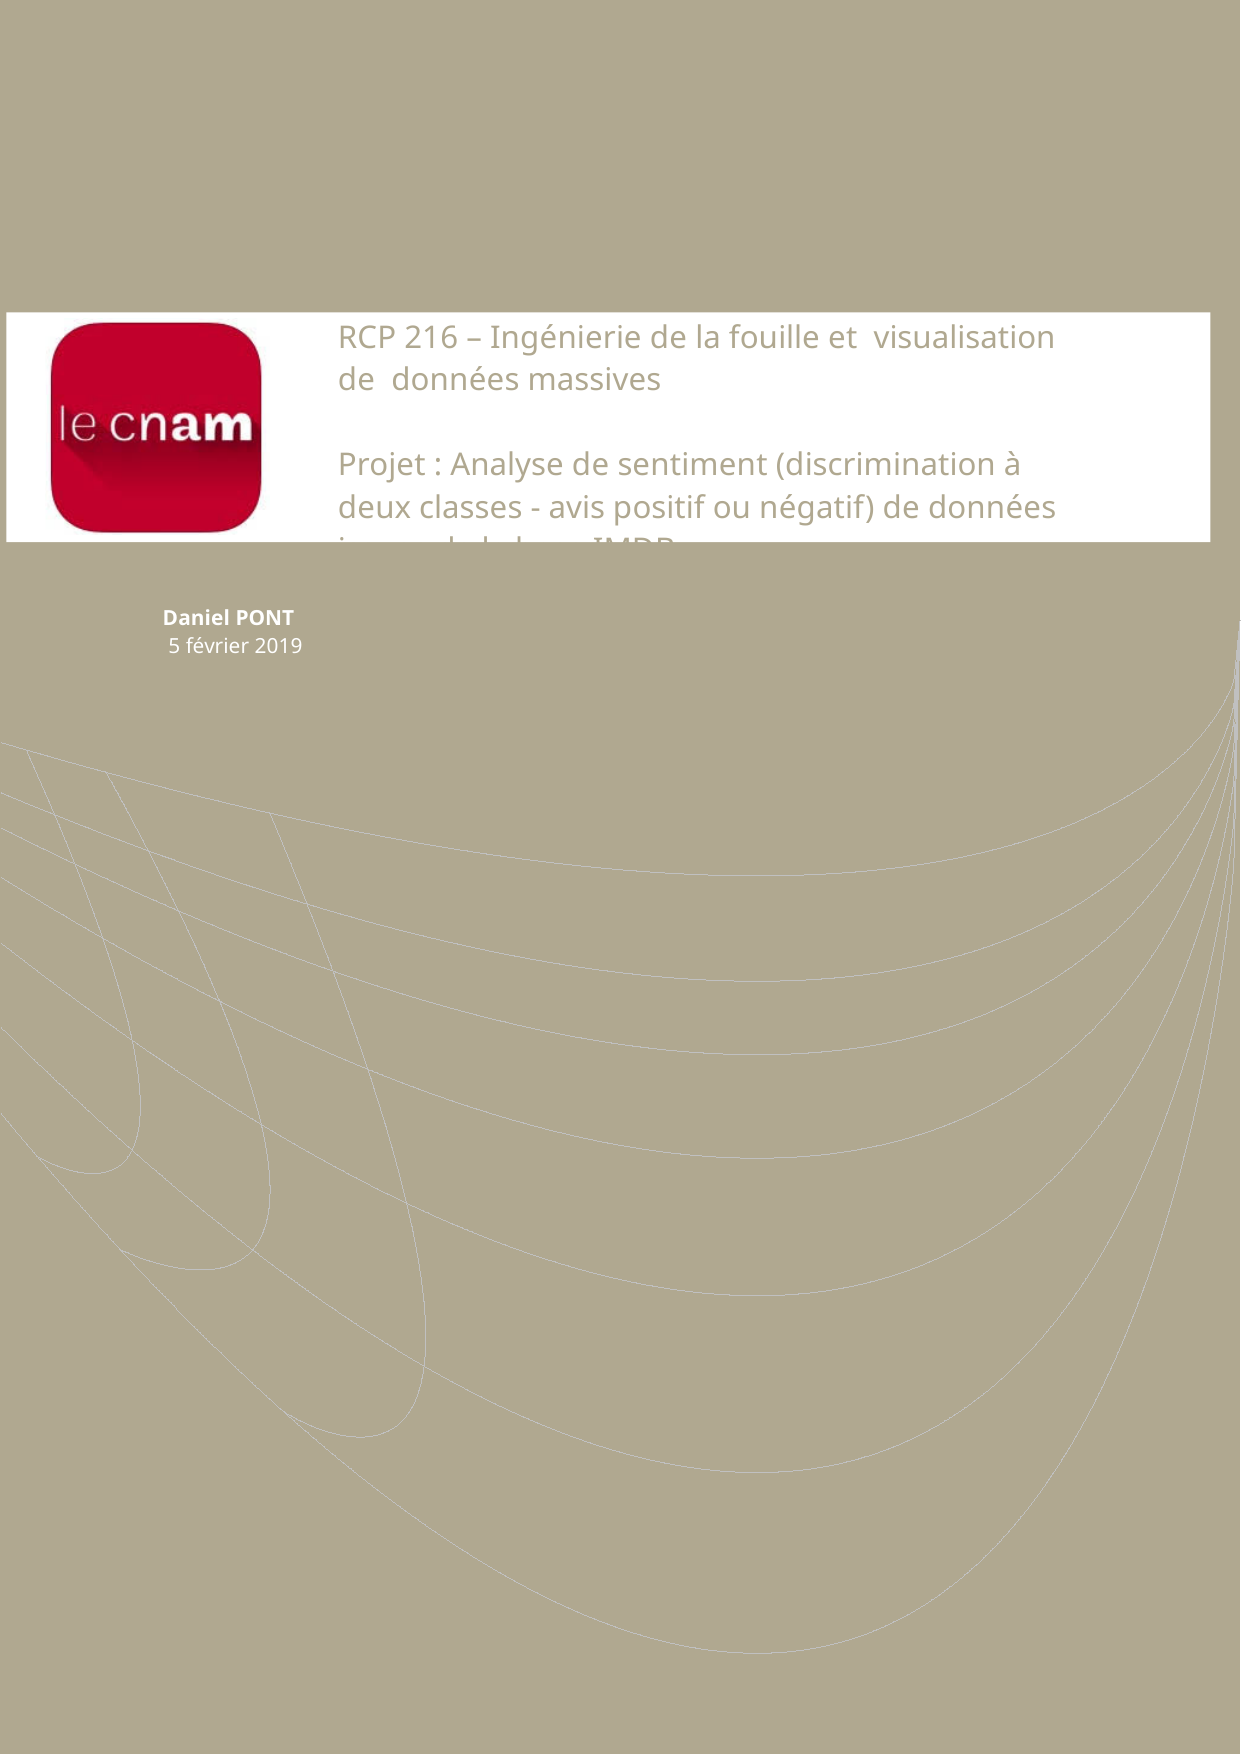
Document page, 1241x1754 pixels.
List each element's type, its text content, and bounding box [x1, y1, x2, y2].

text Daniel PONT [141, 603, 340, 631]
text 5 février 2019 [141, 631, 340, 660]
picture [45, 318, 270, 535]
